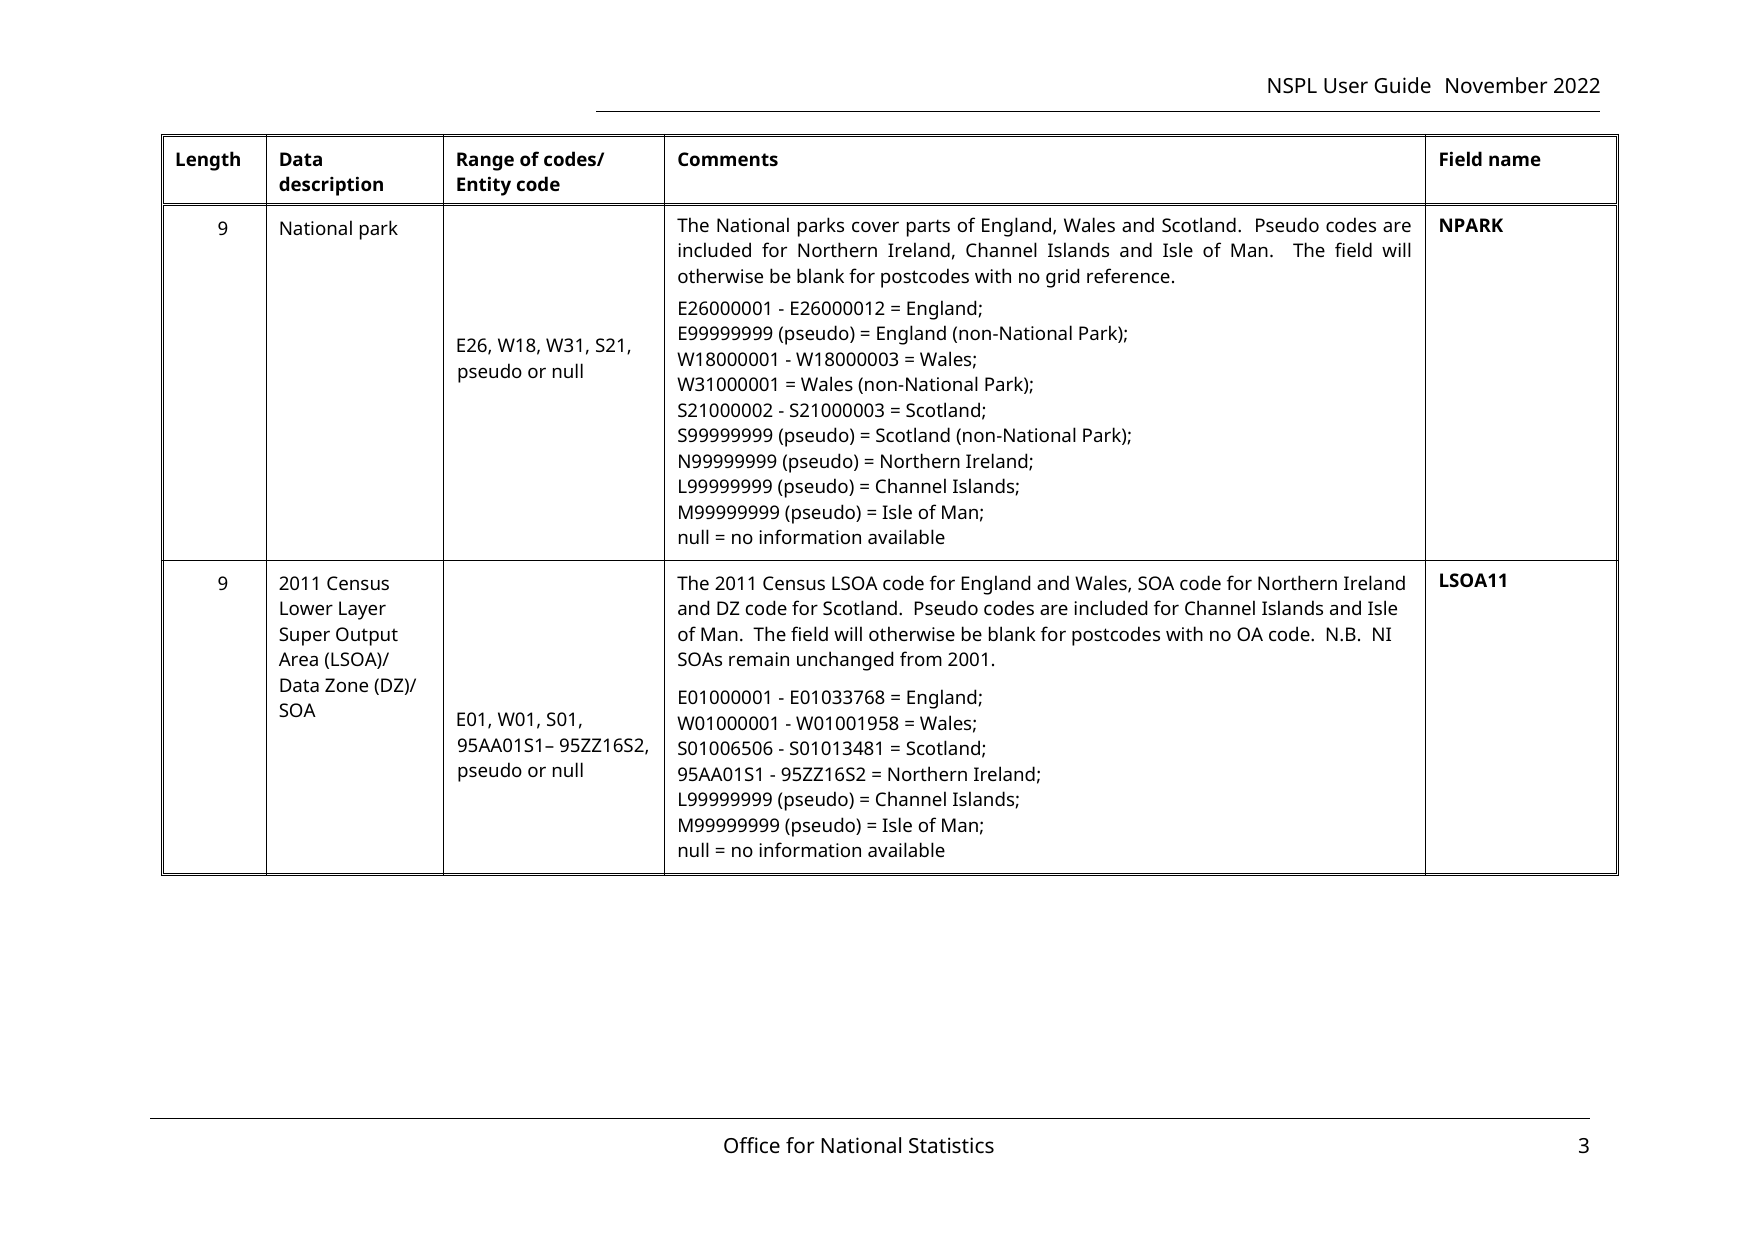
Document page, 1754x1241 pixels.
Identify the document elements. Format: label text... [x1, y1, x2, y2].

table_cell E01, W01, S01, 95AA01S1– 95ZZ16S2, pseudo or null [444, 561, 664, 873]
table_cell LSOA11 [1426, 561, 1616, 873]
table_cell 9 [164, 206, 266, 559]
table_cell NPARK [1426, 206, 1616, 559]
table_cell E26, W18, W31, S21, pseudo or null [444, 206, 664, 559]
table_cell The 2011 Census LSOA code for England and Wales, SOA code for Northern Ireland and DZ code for Scotland. Pseudo codes are included for Channel Islands and Isle of Man. The field will otherwise be blank for postcodes with no OA code. N.B. NI SOAs remain unchanged from 2001. E01000001 - E01033768 = England; W01000001 - W01001958 = Wales; S01006506 - S01013481 = Scotland; 95AA01S1 - 95ZZ16S2 = Northern Ireland; L99999999 (pseudo) = Channel Islands; M99999999 (pseudo) = Isle of Man; null = no information available [665, 561, 1425, 873]
table_header Comments [665, 137, 1425, 203]
table_cell 2011 Census Lower Layer Super Output Area (LSOA)/ Data Zone (DZ)/ SOA [267, 561, 443, 873]
table_header Length [164, 137, 266, 203]
table_cell The National parks cover parts of England, Wales and Scotland. Pseudo codes are included for Northern Ireland, Channel Islands and Isle of Man. The field will otherwise be blank for postcodes with no grid reference. E26000001 - E26000012 = England; E99999999 (pseudo) = England (non-National Park); W18000001 - W18000003 = Wales; W31000001 = Wales (non-National Park); S21000002 - S21000003 = Scotland; S99999999 (pseudo) = Scotland (non-National Park); N99999999 (pseudo) = Northern Ireland; L99999999 (pseudo) = Channel Islands; M99999999 (pseudo) = Isle of Man; null = no information available [665, 206, 1425, 559]
table_header Range of codes/ Entity code [444, 137, 664, 203]
table_header Field name [1426, 137, 1616, 203]
table_cell National park [267, 206, 443, 559]
table_cell 9 [164, 561, 266, 873]
table_header Data description [267, 137, 443, 203]
